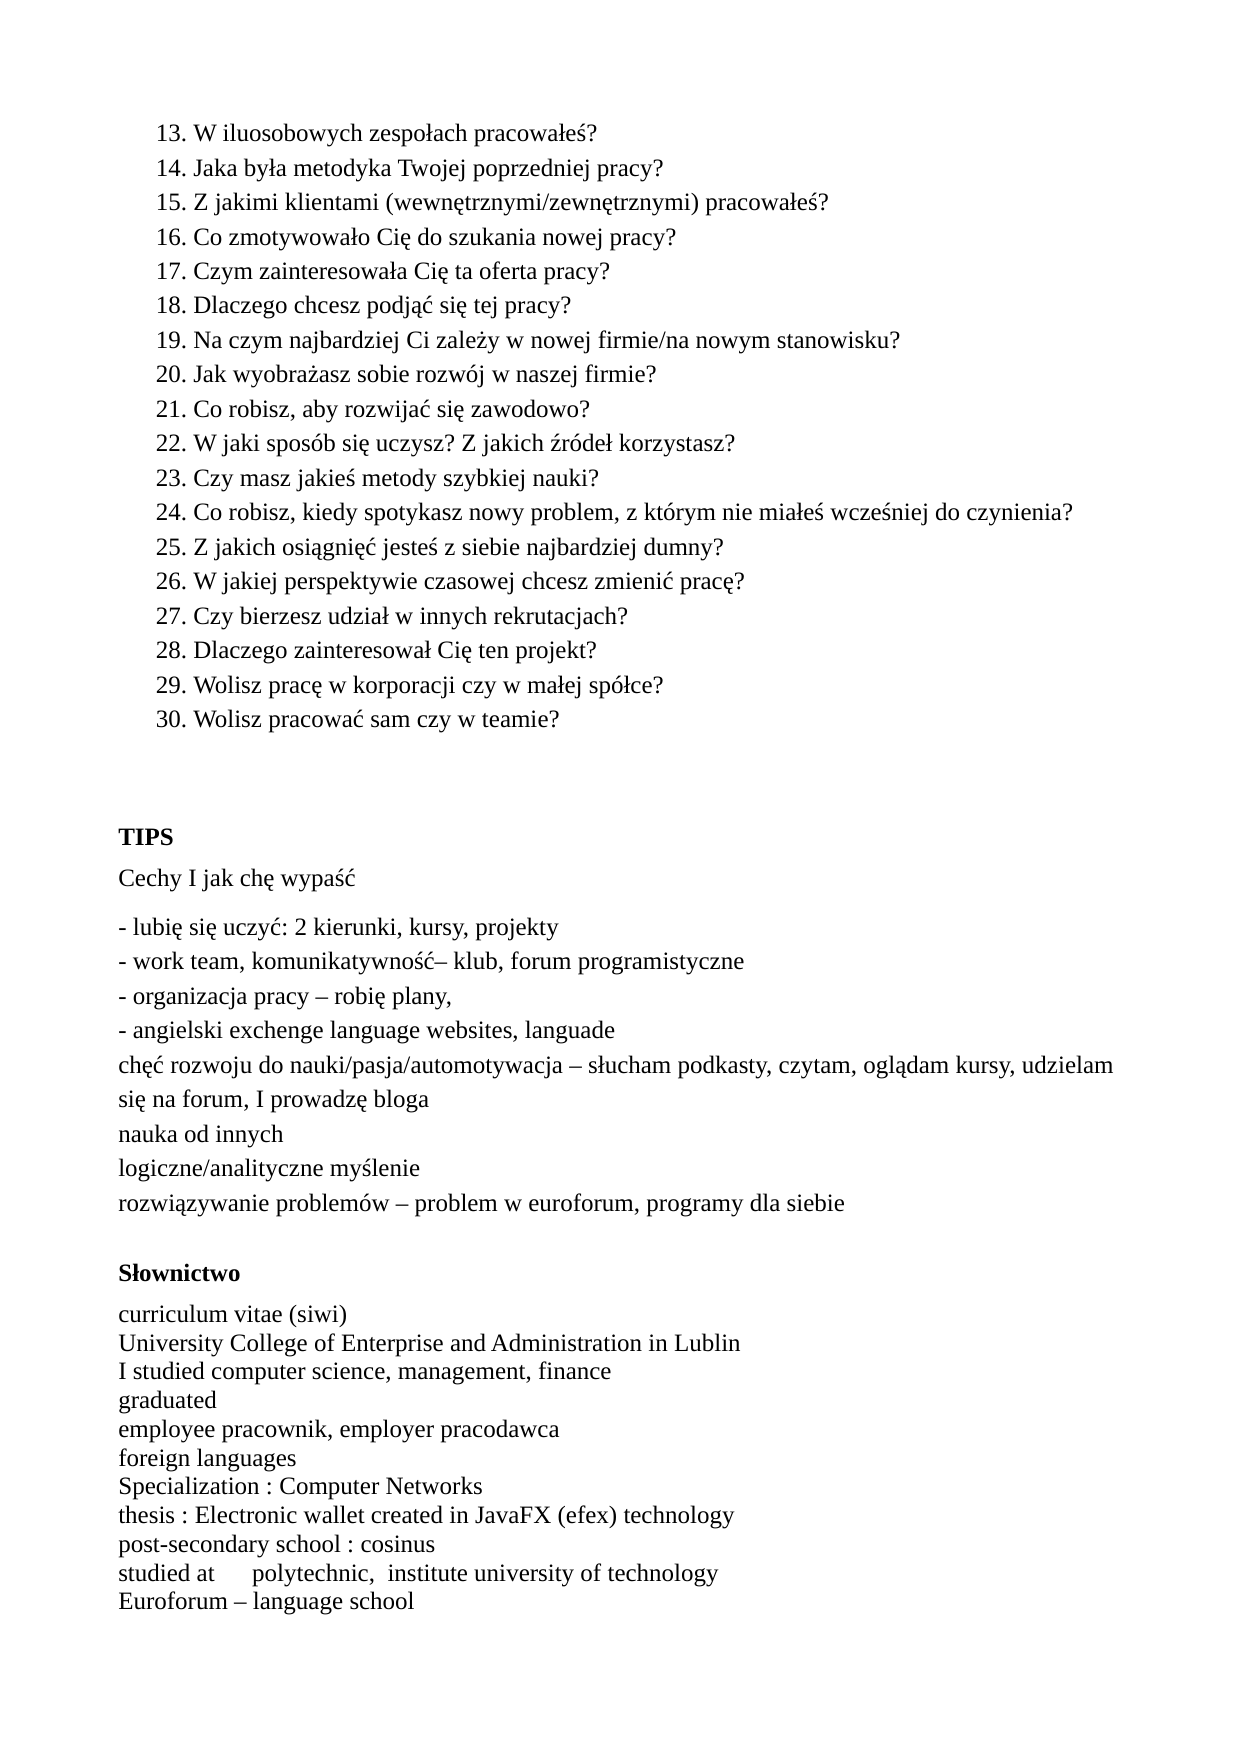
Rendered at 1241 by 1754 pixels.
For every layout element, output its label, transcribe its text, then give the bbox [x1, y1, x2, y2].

text post-secondary school : cosinus [118, 1529, 1122, 1558]
text studied at polytechnic, institute university of technology [118, 1558, 1122, 1586]
text foreign languages [118, 1443, 1122, 1471]
list Czym zainteresowała Cię ta oferta pracy? [156, 256, 1122, 285]
list Co robisz, kiedy spotykasz nowy problem, z którym nie miałeś wcześniej do czynienia? [156, 497, 1122, 526]
text University College of Enterprise and Administration in Lublin [118, 1328, 1122, 1356]
list Dlaczego zainteresował Cię ten projekt? [156, 635, 1122, 664]
list Co zmotywowało Cię do szukania nowej pracy? [156, 222, 1122, 250]
text Euroforum – language school [118, 1586, 1122, 1615]
list W iluosobowych zespołach pracowałeś? [156, 118, 1122, 147]
text - lubię się uczyć: 2 kierunki, kursy, projekty - work team, komunikatywność– klub, forum programistyczne - organizacja pracy – robię plany, - angielski exchenge language websites, languade chęć rozwoju do nauki/pasja/automotywacja – słucham podkasty, czytam, oglądam kursy, udzielam się na forum, I prowadzę bloga nauka od innych logiczne/analityczne myślenie rozwiązywanie problemów – problem w euroforum, programy dla siebie [118, 912, 1122, 1217]
text thesis : Electronic wallet created in JavaFX (efex) technology [118, 1500, 1122, 1529]
list Wolisz pracować sam czy w teamie? [156, 704, 1122, 733]
text graduated [118, 1385, 1122, 1414]
list W jakiej perspektywie czasowej chcesz zmienić pracę? [156, 566, 1122, 595]
list Dlaczego chcesz podjąć się tej pracy? [156, 291, 1122, 319]
subtitle TIPS [118, 822, 1122, 850]
subtitle Słownictwo [118, 1258, 1122, 1286]
list Jaka była metodyka Twojej poprzedniej pracy? [156, 153, 1122, 181]
list Na czym najbardziej Ci zależy w nowej firmie/na nowym stanowisku? [156, 325, 1122, 354]
list Z jakimi klientami (wewnętrznymi/zewnętrznymi) pracowałeś? [156, 187, 1122, 216]
list Czy bierzesz udział w innych rekrutacjach? [156, 601, 1122, 629]
text I studied computer science, management, finance [118, 1356, 1122, 1385]
text employee pracownik, employer pracodawca [118, 1414, 1122, 1443]
text curriculum vitae (siwi) [118, 1299, 1122, 1328]
list Jak wyobrażasz sobie rozwój w naszej firmie? [156, 359, 1122, 388]
list Wolisz pracę w korporacji czy w małej spółce? [156, 670, 1122, 698]
list Co robisz, aby rozwijać się zawodowo? [156, 394, 1122, 423]
list Czy masz jakieś metody szybkiej nauki? [156, 463, 1122, 492]
text Cechy I jak chę wypaść [118, 863, 1122, 892]
list W jaki sposób się uczysz? Z jakich źródeł korzystasz? [156, 428, 1122, 457]
text Specialization : Computer Networks [118, 1471, 1122, 1500]
list Z jakich osiągnięć jesteś z siebie najbardziej dumny? [156, 532, 1122, 561]
